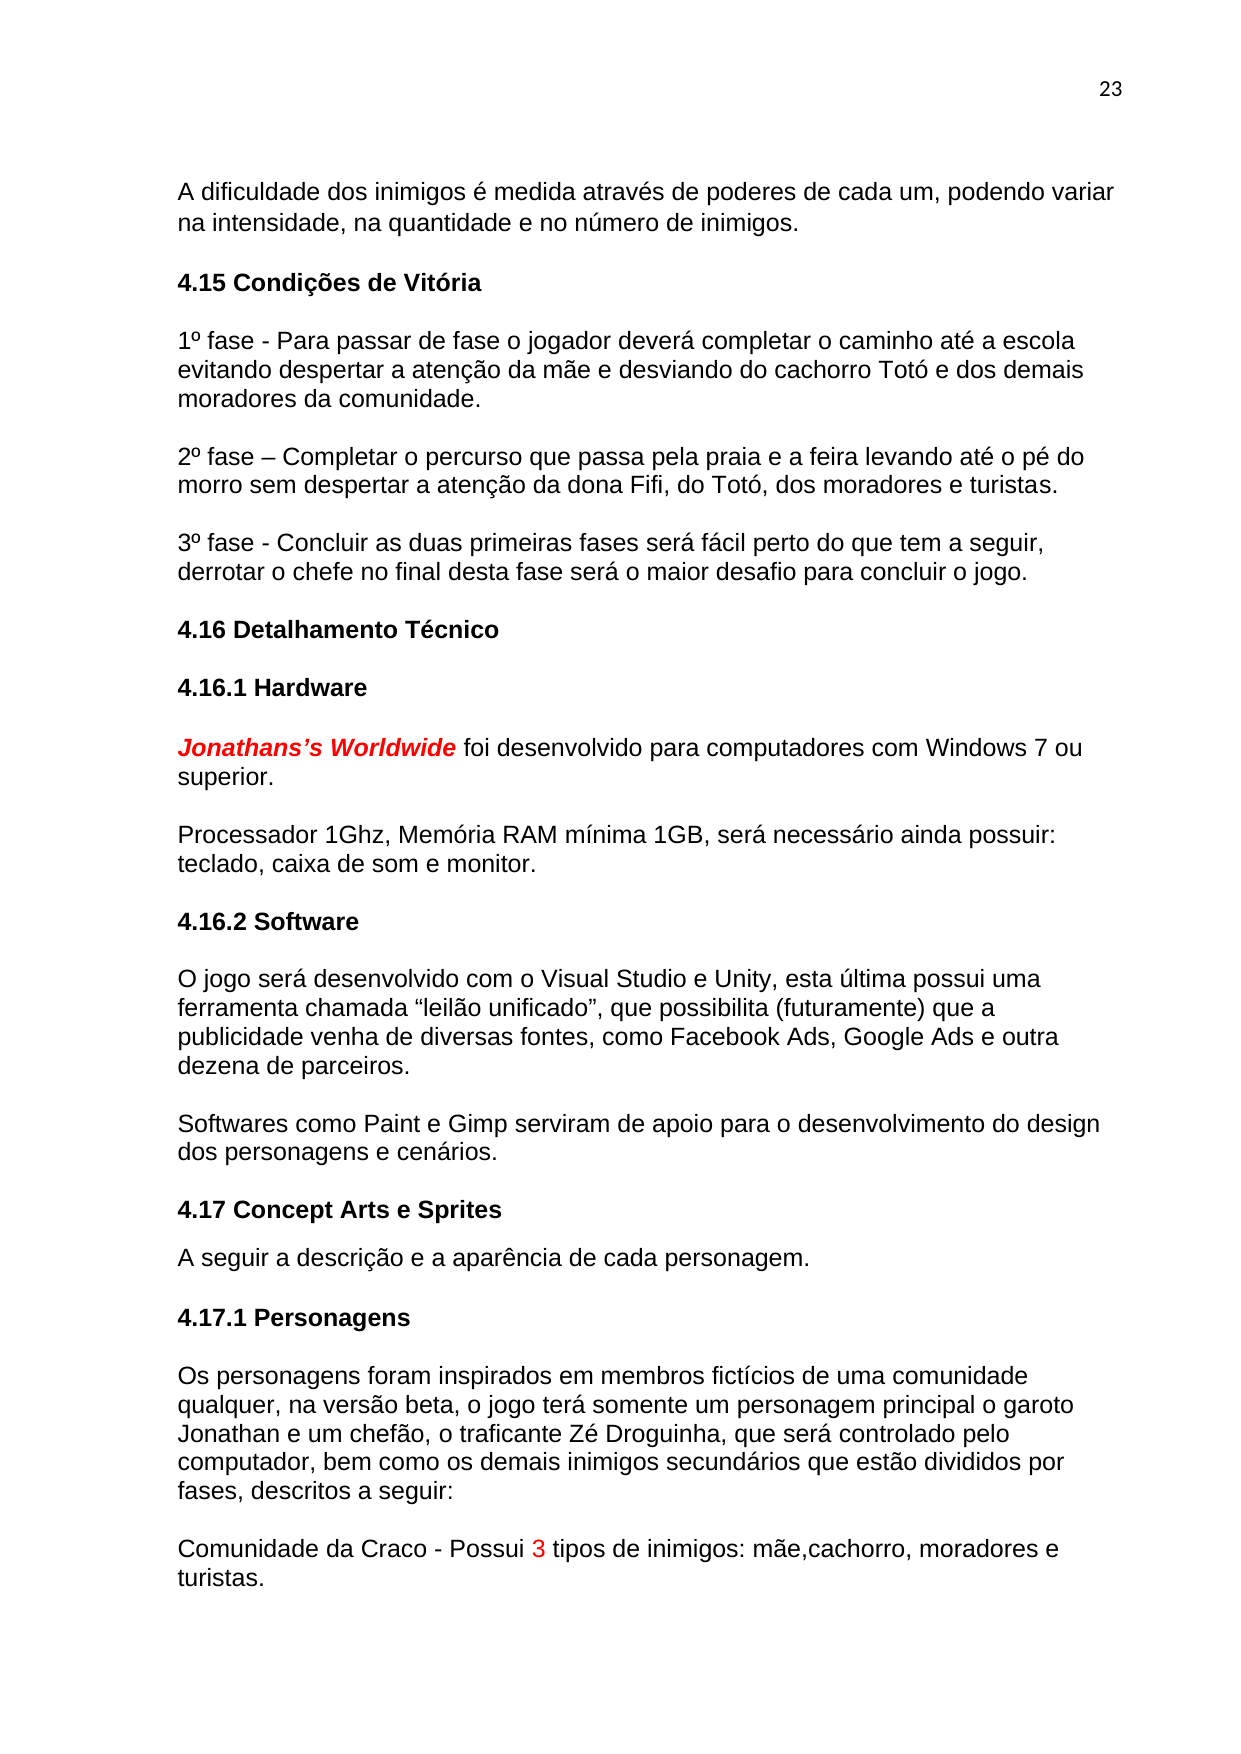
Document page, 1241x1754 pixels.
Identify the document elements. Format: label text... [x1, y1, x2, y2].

text A dificuldade dos inimigos é medida através de poderes de cada um, podendo variar na intensidade, na quantidade e no número de inimigos. [177, 177, 1122, 237]
text Processador 1Ghz, Memória RAM mínima 1GB, será necessário ainda possuir: teclado, caixa de som e monitor. [177, 820, 1122, 877]
text 3º fase - Concluir as duas primeiras fases será fácil perto do que tem a seguir, derrotar o chefe no final desta fase será o maior desafio para concluir o jogo. [177, 528, 1122, 586]
text Jonathans’s Worldwide foi desenvolvido para computadores com Windows 7 ou superior. [177, 733, 1122, 791]
text Comunidade da Craco - Possui 3 tipos de inimigos: mãe,cachorro, moradores e turistas. [177, 1534, 1122, 1592]
text A seguir a descrição e a aparência de cada personagem. [177, 1243, 1122, 1272]
text 4.16.2 Software [177, 907, 1122, 935]
text Softwares como Paint e Gimp serviram de apoio para o desenvolvimento do design dos personagens e cenários. [177, 1109, 1122, 1166]
text 1º fase - Para passar de fase o jogador deverá completar o caminho até a escola evitando despertar a atenção da mãe e desviando do cachorro Totó e dos demais moradores da comunidade. [177, 326, 1122, 413]
text 4.17 Concept Arts e Sprites [177, 1195, 1122, 1224]
text O jogo será desenvolvido com o Visual Studio e Unity, esta última possui uma ferramenta chamada “leilão unificado”, que possibilita (futuramente) que a publicidade venha de diversas fontes, como Facebook Ads, Google Ads e outra dezena de parceiros. [177, 964, 1122, 1079]
text 4.16 Detalhamento Técnico [177, 615, 1122, 644]
text 4.16.1 Hardware [177, 673, 1122, 702]
text 4.17.1 Personagens [177, 1303, 1122, 1332]
text 4.15 Condições de Vitória [177, 268, 1122, 297]
text 2º fase – Completar o percurso que passa pela praia e a feira levando até o pé do morro sem despertar a atenção da dona Fifi, do Totó, dos moradores e turistas. [177, 442, 1122, 499]
text Os personagens foram inspirados em membros fictícios de uma comunidade qualquer, na versão beta, o jogo terá somente um personagem principal o garoto Jonathan e um chefão, o traficante Zé Droguinha, que será controlado pelo computador, bem como os demais inimigos secundários que estão divididos por fases, descritos a seguir: [177, 1361, 1122, 1505]
